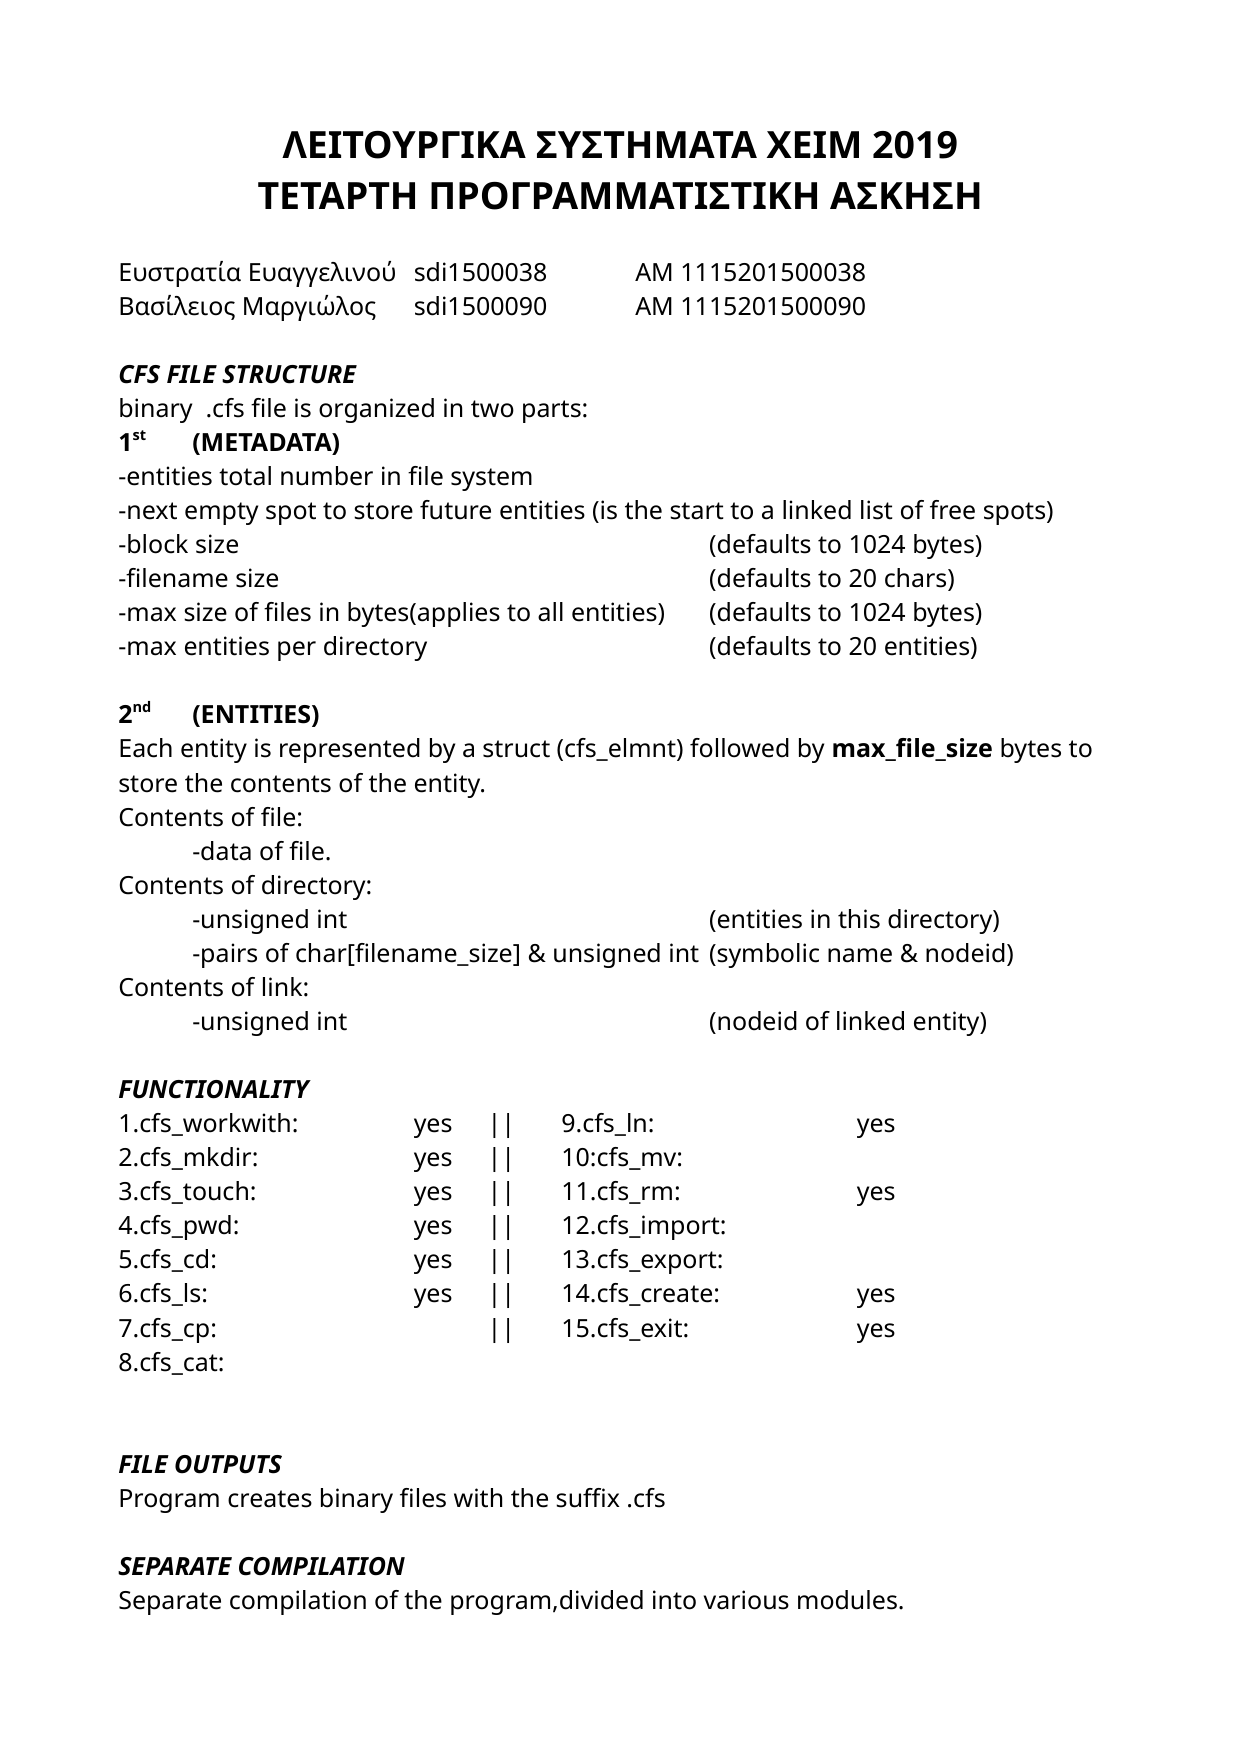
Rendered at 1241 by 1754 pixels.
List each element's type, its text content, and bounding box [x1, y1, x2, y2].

text 6.cfs_ls: yes || 14.cfs_create: yes [118, 1276, 1122, 1310]
text -data of file. [118, 833, 1122, 867]
text 3.cfs_touch: yes || 11.cfs_rm: yes [118, 1174, 1122, 1208]
text Βασίλειος Μαργιώλος sdi1500090 ΑΜ 1115201500090 [118, 288, 1122, 322]
text binary .cfs file is organized in two parts: [118, 391, 1122, 424]
text -max entities per directory (defaults to 20 entities) [118, 629, 1122, 663]
text 2nd (ENTITIES) [118, 697, 1122, 731]
text Contents of file: [118, 799, 1122, 833]
text 1.cfs_workwith: yes || 9.cfs_ln: yes [118, 1106, 1122, 1140]
text ΛΕΙΤΟΥΡΓΙΚΑ ΣΥΣΤΗΜΑΤΑ ΧΕΙΜ 2019 [118, 118, 1122, 169]
text Contents of directory: [118, 867, 1122, 901]
text FILE OUTPUTS [118, 1446, 1122, 1481]
text -block size (defaults to 1024 bytes) [118, 527, 1122, 561]
text Contents of link: [118, 969, 1122, 1004]
text 8.cfs_cat: [118, 1344, 1122, 1378]
text -next empty spot to store future entities (is the start to a linked list of free spots) [118, 493, 1122, 527]
text Ευστρατία Ευαγγελινού sdi1500038 ΑΜ 1115201500038 [118, 254, 1122, 288]
text 1st (METADATA) [118, 424, 1122, 459]
text CFS FILE STRUCTURE [118, 356, 1122, 391]
text Program creates binary files with the suffix .cfs [118, 1481, 1122, 1514]
text 5.cfs_cd: yes || 13.cfs_export: [118, 1242, 1122, 1276]
text Separate compilation of the program,divided into various modules. [118, 1583, 1122, 1617]
text SEPARATE COMPILATION [118, 1549, 1122, 1583]
text -pairs of char[filename_size] & unsigned int (symbolic name & nodeid) [118, 936, 1122, 969]
text Each entity is represented by a struct (cfs_elmnt) followed by max_file_size bytes to store the contents of the entity. [118, 731, 1122, 799]
text -unsigned int (entities in this directory) [118, 901, 1122, 936]
text -filename size (defaults to 20 chars) [118, 561, 1122, 595]
text 4.cfs_pwd: yes || 12.cfs_import: [118, 1208, 1122, 1242]
text 2.cfs_mkdir: yes || 10:cfs_mv: [118, 1140, 1122, 1174]
text ΤΕΤΑΡΤΗ ΠΡΟΓΡΑΜΜΑΤΙΣΤΙΚΗ ΑΣΚΗΣΗ [118, 169, 1122, 220]
text FUNCTIONALITY [118, 1072, 1122, 1106]
text -entities total number in file system [118, 459, 1122, 493]
text -unsigned int (nodeid of linked entity) [118, 1004, 1122, 1038]
text 7.cfs_cp: || 15.cfs_exit: yes [118, 1310, 1122, 1344]
text -max size of files in bytes(applies to all entities) (defaults to 1024 bytes) [118, 595, 1122, 629]
